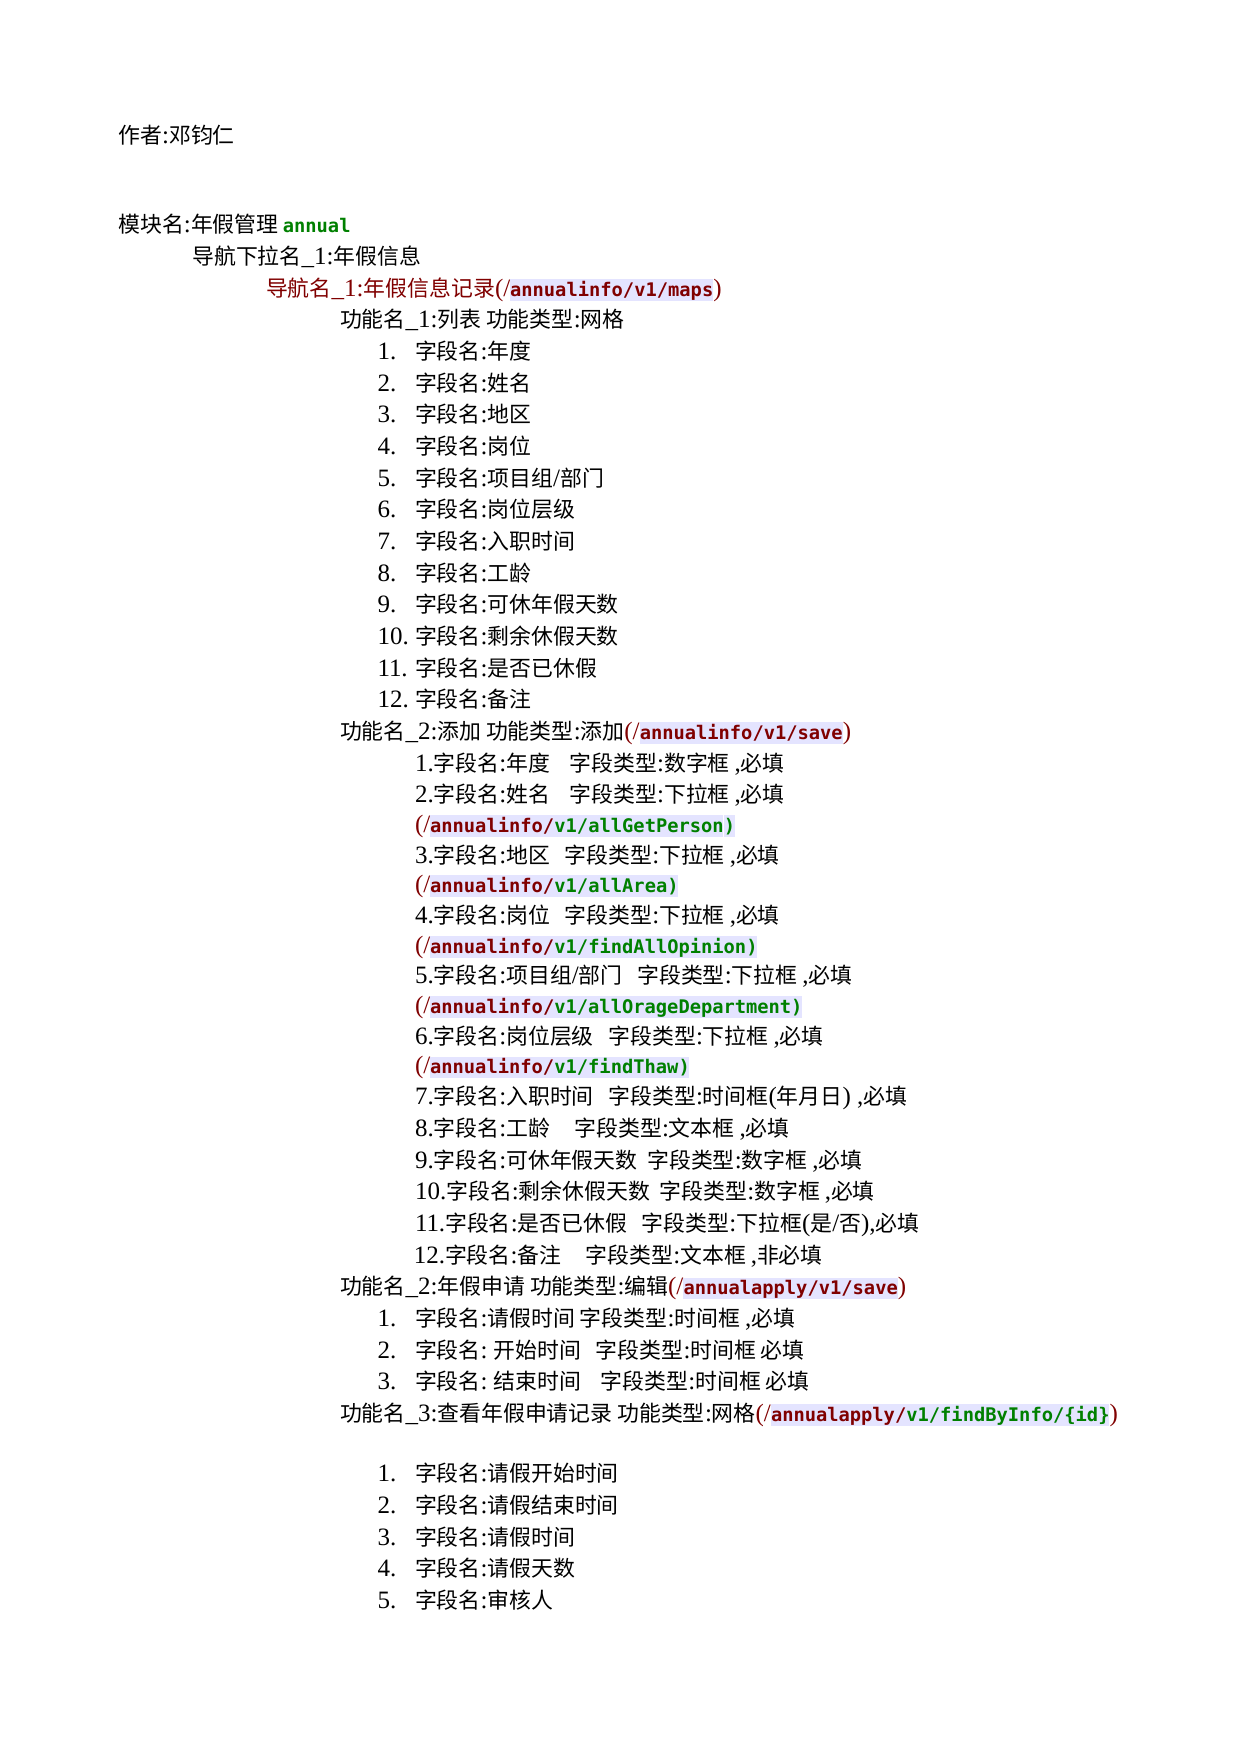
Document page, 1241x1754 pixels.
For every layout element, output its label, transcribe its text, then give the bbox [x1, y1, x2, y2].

text 导航名_1:年假信息记录(/annualinfo/v1/maps) [118, 271, 1122, 302]
list 3.字段名:地区 字段类型:下拉框 ,必填 [377, 838, 1122, 869]
text 作者:邓钧仁 [118, 118, 1122, 150]
list 9.字段名:可休年假天数 字段类型:数字框 ,必填 [377, 1143, 1122, 1174]
list 2.字段名:姓名 字段类型:下拉框 ,必填 [377, 777, 1122, 809]
list 字段名:工龄 [377, 556, 1122, 587]
list 10.字段名:剩余休假天数 字段类型:数字框 ,必填 [377, 1174, 1122, 1206]
list 字段名: 结束时间 字段类型:时间框 必填 [377, 1364, 1122, 1396]
list 字段名:项目组/部门 [377, 461, 1122, 492]
list 4.字段名:岗位 字段类型:下拉框 ,必填 [377, 898, 1122, 930]
list (/annualinfo/v1/findAllOpinion) [377, 930, 1122, 958]
text 12.字段名:备注 字段类型:文本框 ,非必填 [118, 1238, 1122, 1269]
text 功能名_2:添加 功能类型:添加(/annualinfo/v1/save) [118, 714, 1122, 746]
list (/annualinfo/v1/allGetPerson) [377, 809, 1122, 838]
list 字段名:请假时间 字段类型:时间框 ,必填 [377, 1301, 1122, 1333]
list 字段名:剩余休假天数 [377, 619, 1122, 651]
list (/annualinfo/v1/allArea) [377, 869, 1122, 898]
list 字段名:岗位 [377, 429, 1122, 461]
list (/annualinfo/v1/findThaw) [377, 1051, 1122, 1079]
list 字段名:入职时间 [377, 524, 1122, 556]
text 功能名_3:查看年假申请记录 功能类型:网格(/annualapply/v1/findByInfo/{id}) [118, 1396, 1122, 1428]
list 字段名:是否已休假 [377, 651, 1122, 682]
list 字段名: 开始时间 字段类型:时间框 必填 [377, 1333, 1122, 1364]
list 5.字段名:项目组/部门 字段类型:下拉框 ,必填(/annualinfo/v1/allOrageDepartment) [377, 958, 1122, 1019]
list 字段名:姓名 [377, 366, 1122, 397]
list 字段名:请假结束时间 [377, 1488, 1122, 1520]
list 字段名:审核人 [377, 1583, 1122, 1615]
list 11.字段名:是否已休假 字段类型:下拉框(是/否),必填 [377, 1206, 1122, 1238]
list 1.字段名:年度 字段类型:数字框 ,必填 [377, 746, 1122, 777]
list 字段名:备注 [377, 682, 1122, 714]
text 功能名_2:年假申请 功能类型:编辑(/annualapply/v1/save) [118, 1269, 1122, 1301]
list 字段名:请假天数 [377, 1551, 1122, 1583]
text 导航下拉名_1:年假信息 [118, 239, 1122, 271]
list 字段名:年度 [377, 334, 1122, 366]
list 7.字段名:入职时间 字段类型:时间框(年月日) ,必填 [377, 1079, 1122, 1111]
list 6.字段名:岗位层级 字段类型:下拉框 ,必填 [377, 1019, 1122, 1051]
list 字段名:请假时间 [377, 1520, 1122, 1551]
list 8.字段名:工龄 字段类型:文本框 ,必填 [377, 1111, 1122, 1143]
list 字段名:岗位层级 [377, 492, 1122, 524]
list 字段名:可休年假天数 [377, 587, 1122, 619]
list 字段名:请假开始时间 [377, 1456, 1122, 1488]
text 模块名:年假管理annual [118, 207, 1122, 239]
text 功能名_1:列表 功能类型:网格 [118, 302, 1122, 334]
list 字段名:地区 [377, 397, 1122, 429]
